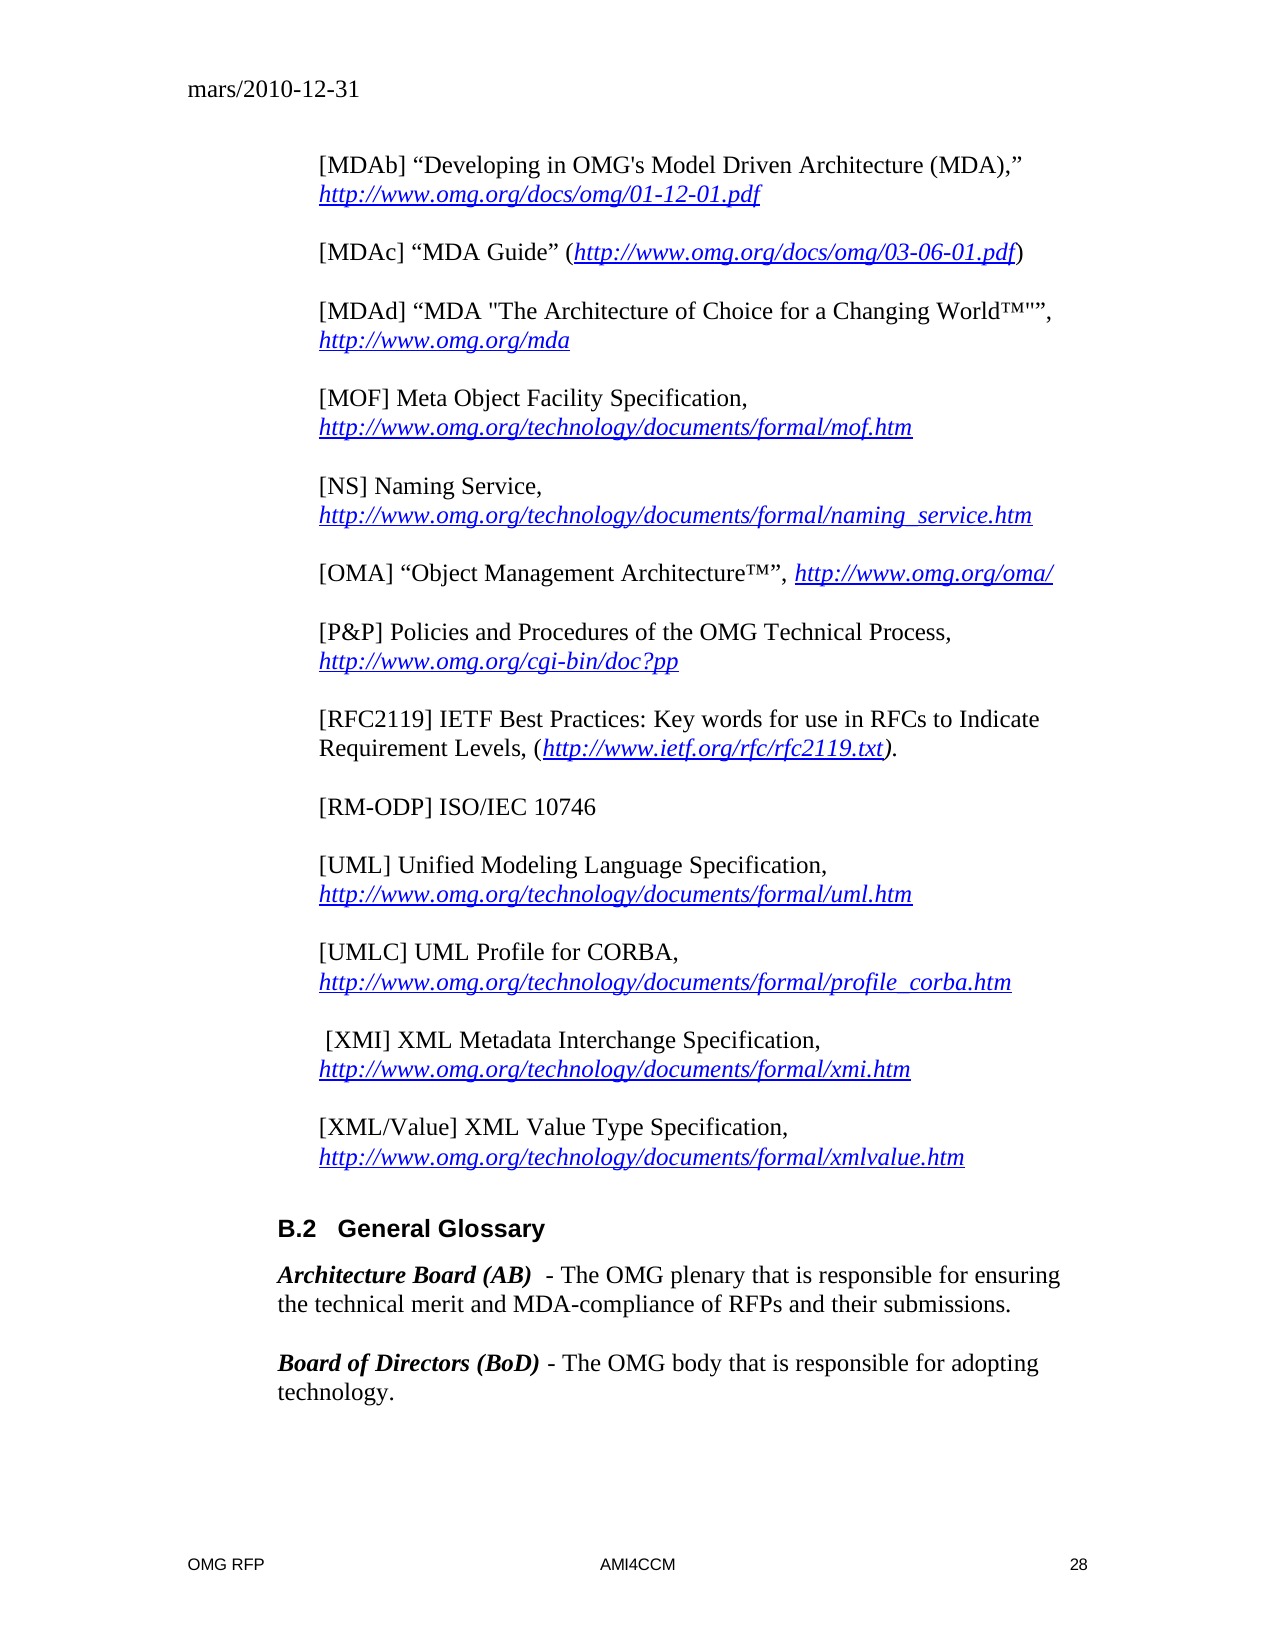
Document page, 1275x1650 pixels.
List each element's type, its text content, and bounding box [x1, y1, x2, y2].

text [RM-ODP] ISO/IEC 10746 [319, 792, 1087, 821]
text [XML/Value] XML Value Type Specification, http://www.omg.org/technology/documents/formal/xmlvalue.htm [319, 1112, 1087, 1171]
text [MOF] Meta Object Facility Specification, http://www.omg.org/technology/documents/formal/mof.htm [319, 383, 1087, 442]
text [MDAb] “Developing in OMG's Model Driven Architecture (MDA),” http://www.omg.org/docs/omg/01-12-01.pdf [319, 150, 1087, 208]
text [UML] Unified Modeling Language Specification, http://www.omg.org/technology/documents/formal/uml.htm [319, 850, 1087, 908]
text [MDAd] “MDA "The Architecture of Choice for a Changing World™"”, http://www.omg.org/mda [319, 296, 1087, 354]
subtitle B.2 General Glossary [187, 1214, 1087, 1244]
text [P&P] Policies and Procedures of the OMG Technical Process, http://www.omg.org/cgi-bin/doc?pp [319, 617, 1087, 675]
text [NS] Naming Service, http://www.omg.org/technology/documents/formal/naming_service.htm [319, 471, 1087, 529]
text Board of Directors (BoD) - The OMG body that is responsible for adopting technology. [277, 1348, 1087, 1406]
text [MDAc] “MDA Guide” (http://www.omg.org/docs/omg/03-06-01.pdf) [319, 237, 1087, 267]
text [RFC2119] IETF Best Practices: Key words for use in RFCs to Indicate Requirement Levels, (http://www.ietf.org/rfc/rfc2119.txt). [319, 704, 1087, 762]
text [OMA] “Object Management Architecture™”, http://www.omg.org/oma/ [319, 558, 1087, 587]
text [XMI] XML Metadata Interchange Specification, http://www.omg.org/technology/documents/formal/xmi.htm [319, 1025, 1087, 1083]
text [UMLC] UML Profile for CORBA, http://www.omg.org/technology/documents/formal/profile_corba.htm [319, 937, 1087, 996]
text Architecture Board (AB) - The OMG plenary that is responsible for ensuring the technical merit and MDA-compliance of RFPs and their submissions. [277, 1260, 1087, 1319]
